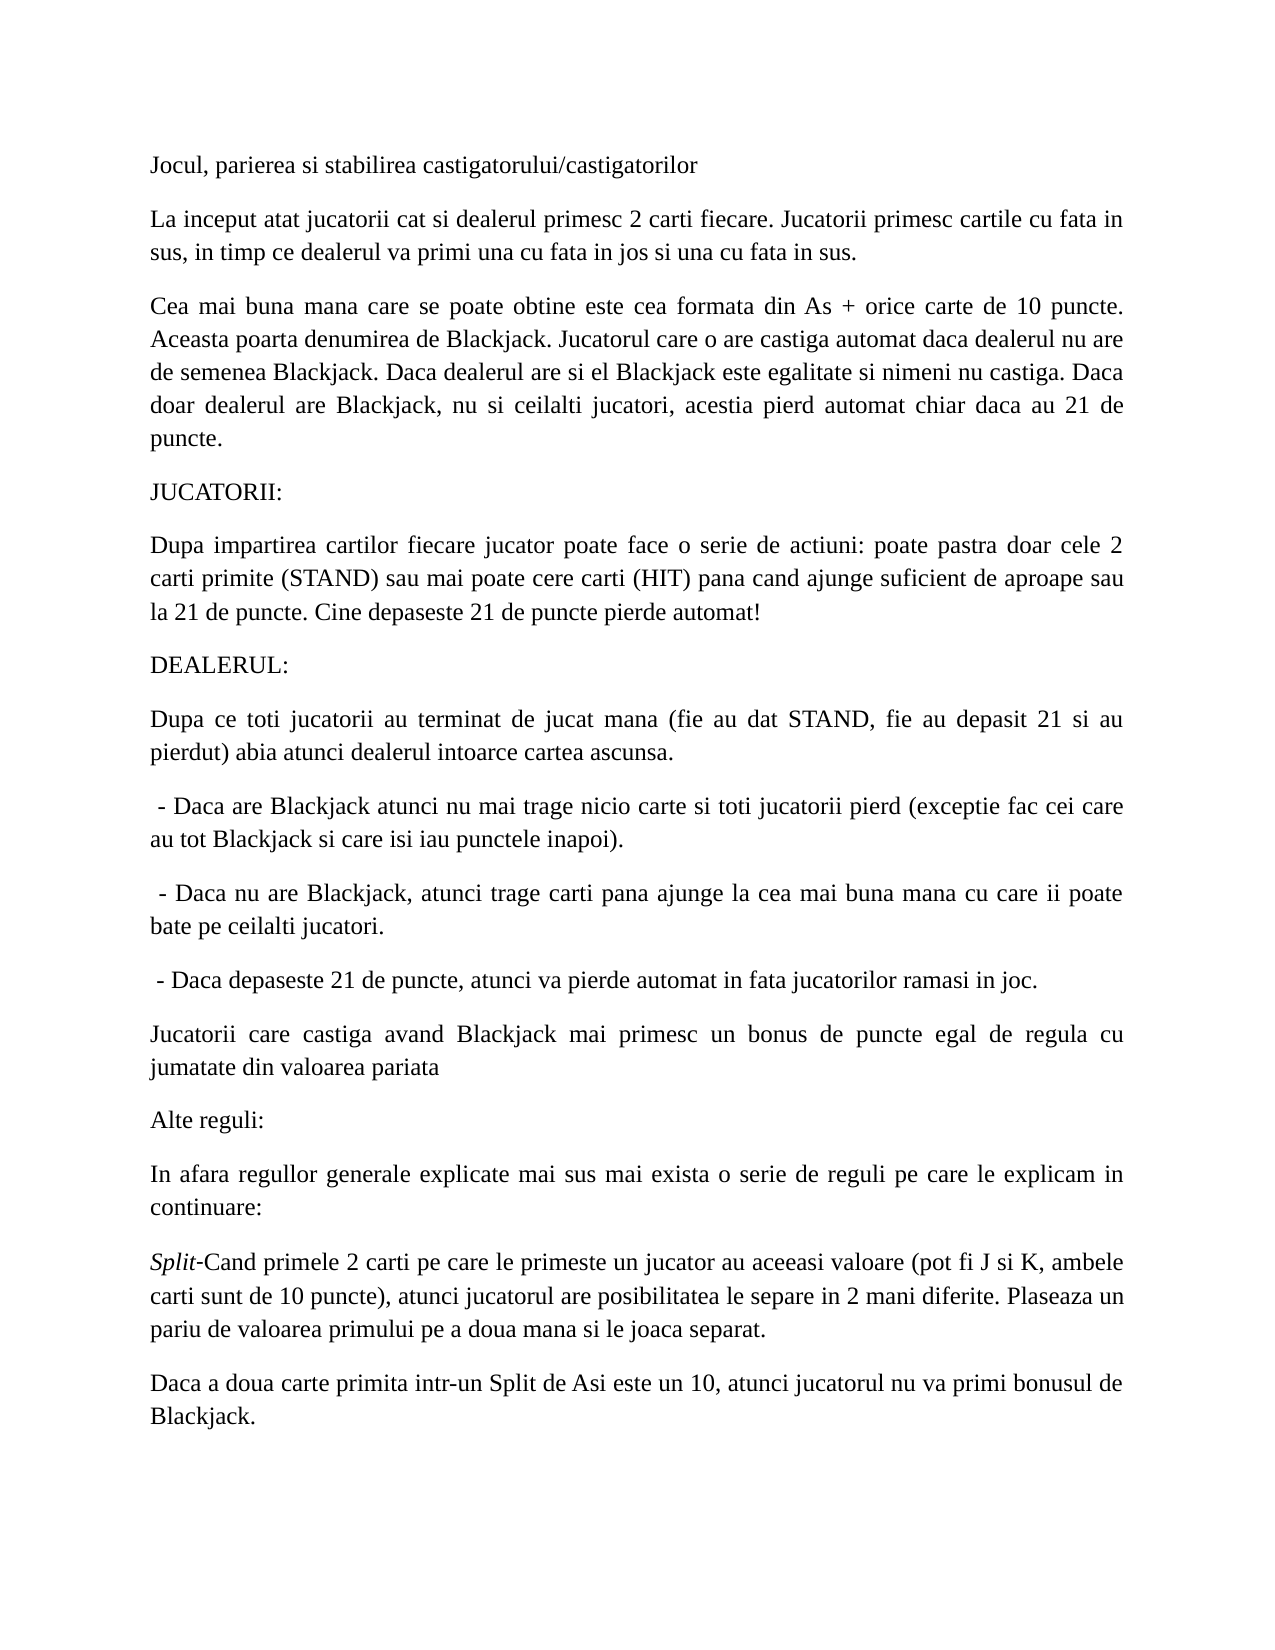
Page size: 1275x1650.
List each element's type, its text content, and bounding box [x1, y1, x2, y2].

text In afara regullor generale explicate mai sus mai exista o serie de reguli pe care le explicam in continuare: [150, 1159, 1125, 1221]
text Cea mai buna mana care se poate obtine este cea formata din As + orice carte de 10 puncte. Aceasta poarta denumirea de Blackjack. Jucatorul care o are castiga automat daca dealerul nu are de semenea Blackjack. Daca dealerul are si el Blackjack este egalitate si nimeni nu castiga. Daca doar dealerul are Blackjack, nu si ceilalti jucatori, acestia pierd automat chiar daca au 21 de puncte. [150, 291, 1125, 452]
text Dupa ce toti jucatorii au terminat de jucat mana (fie au dat STAND, fie au depasit 21 si au pierdut) abia atunci dealerul intoarce cartea ascunsa. [150, 704, 1125, 766]
text - Daca are Blackjack atunci nu mai trage nicio carte si toti jucatorii pierd (exceptie fac cei care au tot Blackjack si care isi iau punctele inapoi). [150, 791, 1125, 853]
text Split-Cand primele 2 carti pe care le primeste un jucator au aceeasi valoare (pot fi J si K, ambele carti sunt de 10 puncte), atunci jucatorul are posibilitatea le separe in 2 mani diferite. Plaseaza un pariu de valoarea primului pe a doua mana si le joaca separat. [150, 1246, 1125, 1343]
text La inceput atat jucatorii cat si dealerul primesc 2 carti fiecare. Jucatorii primesc cartile cu fata in sus, in timp ce dealerul va primi una cu fata in jos si una cu fata in sus. [150, 204, 1125, 266]
text DEALERUL: [150, 650, 1125, 679]
text - Daca nu are Blackjack, atunci trage carti pana ajunge la cea mai buna mana cu care ii poate bate pe ceilalti jucatori. [150, 878, 1125, 940]
text Alte reguli: [150, 1106, 1125, 1134]
text Daca a doua carte primita intr-un Split de Asi este un 10, atunci jucatorul nu va primi bonusul de Blackjack. [150, 1368, 1125, 1430]
text JUCATORII: [150, 477, 1125, 505]
text - Daca depaseste 21 de puncte, atunci va pierde automat in fata jucatorilor ramasi in joc. [150, 965, 1125, 994]
text Jocul, parierea si stabilirea castigatorului/castigatorilor [150, 150, 1125, 179]
text Jucatorii care castiga avand Blackjack mai primesc un bonus de puncte egal de regula cu jumatate din valoarea pariata [150, 1019, 1125, 1081]
text Dupa impartirea cartilor fiecare jucator poate face o serie de actiuni: poate pastra doar cele 2 carti primite (STAND) sau mai poate cere carti (HIT) pana cand ajunge suficient de aproape sau la 21 de puncte. Cine depaseste 21 de puncte pierde automat! [150, 531, 1125, 625]
